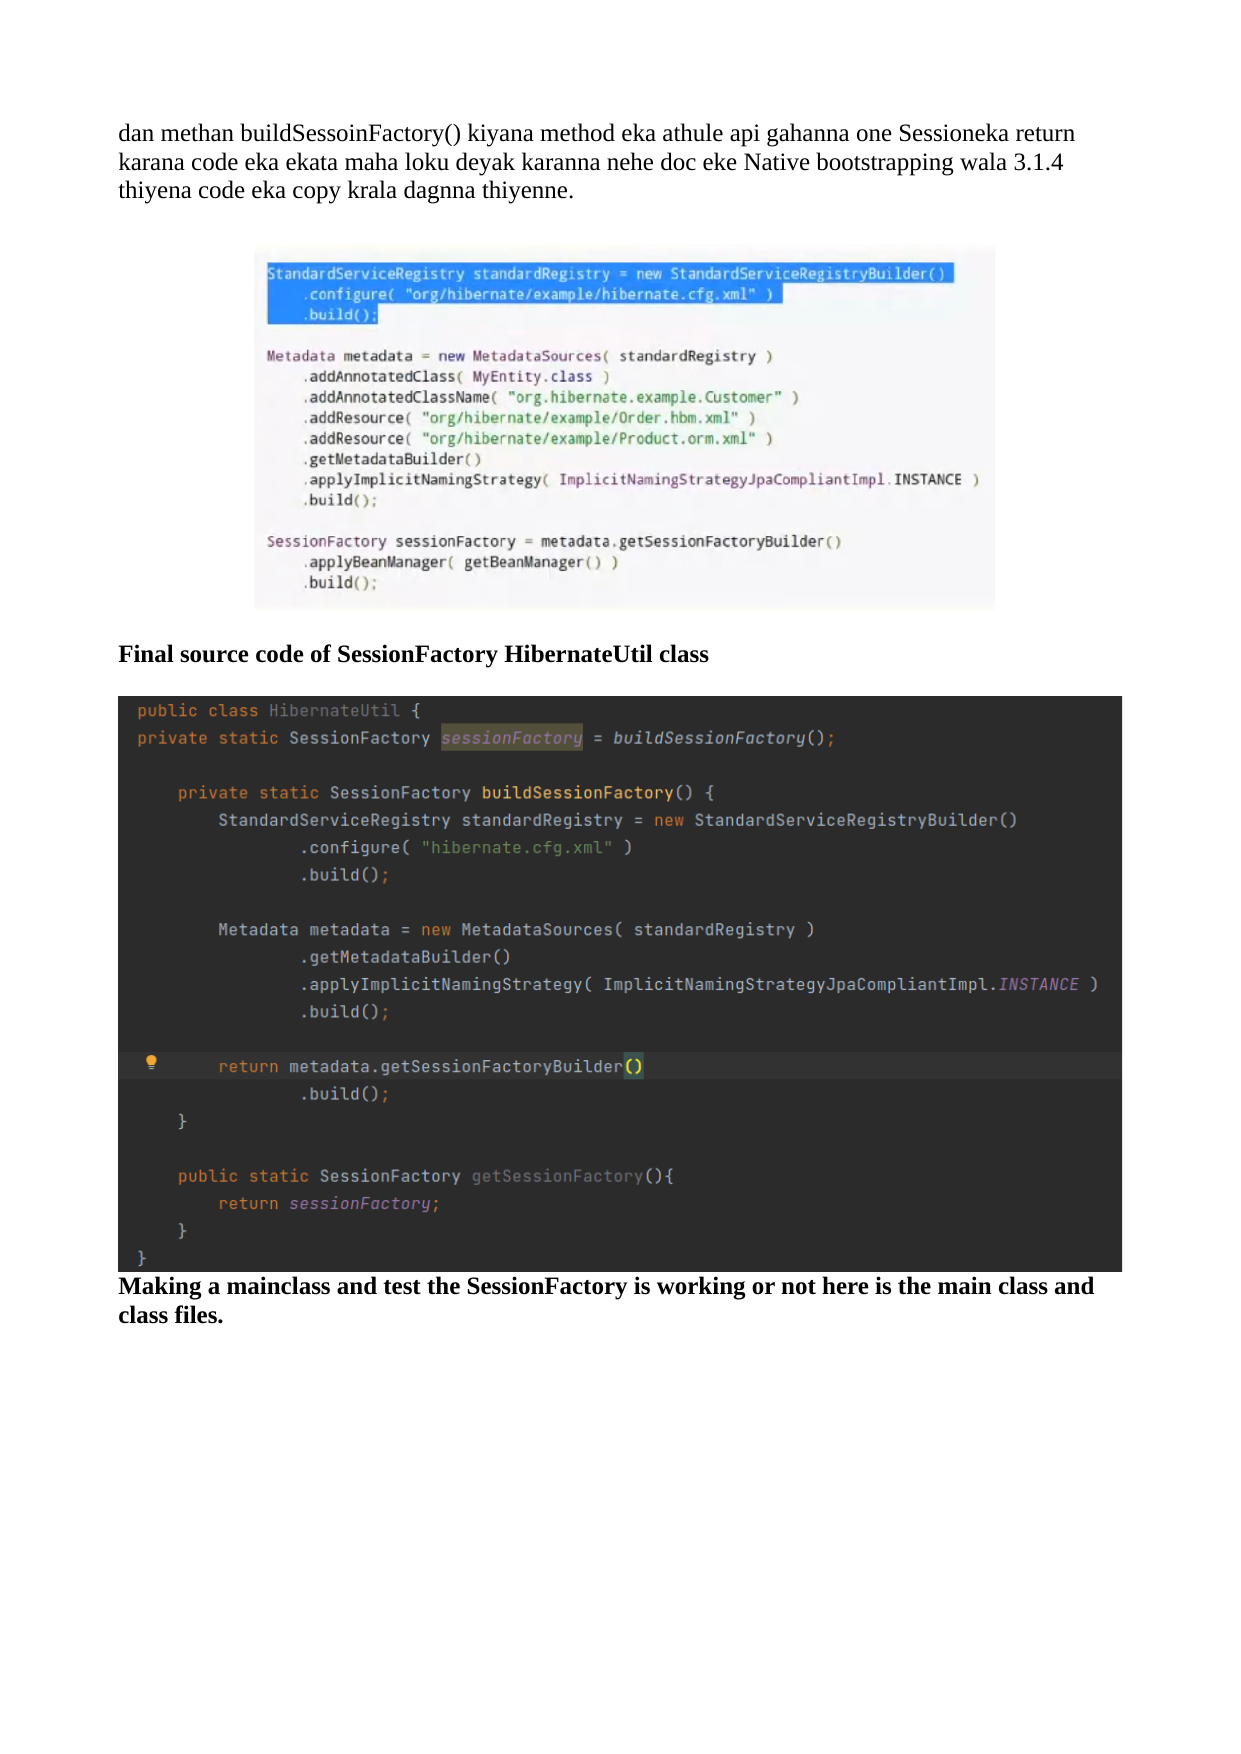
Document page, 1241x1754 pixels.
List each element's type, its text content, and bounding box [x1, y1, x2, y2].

text Making a mainclass and test the SessionFactory is working or not here is the main class and class files. [118, 1272, 1122, 1329]
picture [254, 244, 996, 611]
picture [118, 696, 1123, 1272]
text dan methan buildSessoinFactory() kiyana method eka athule api gahanna one Sessioneka return karana code eka ekata maha loku deyak karanna nehe doc eke Native bootstrapping wala 3.1.4 thiyena code eka copy krala dagnna thiyenne. [118, 118, 1122, 204]
text Final source code of SessionFactory HibernateUtil class [118, 639, 1122, 668]
